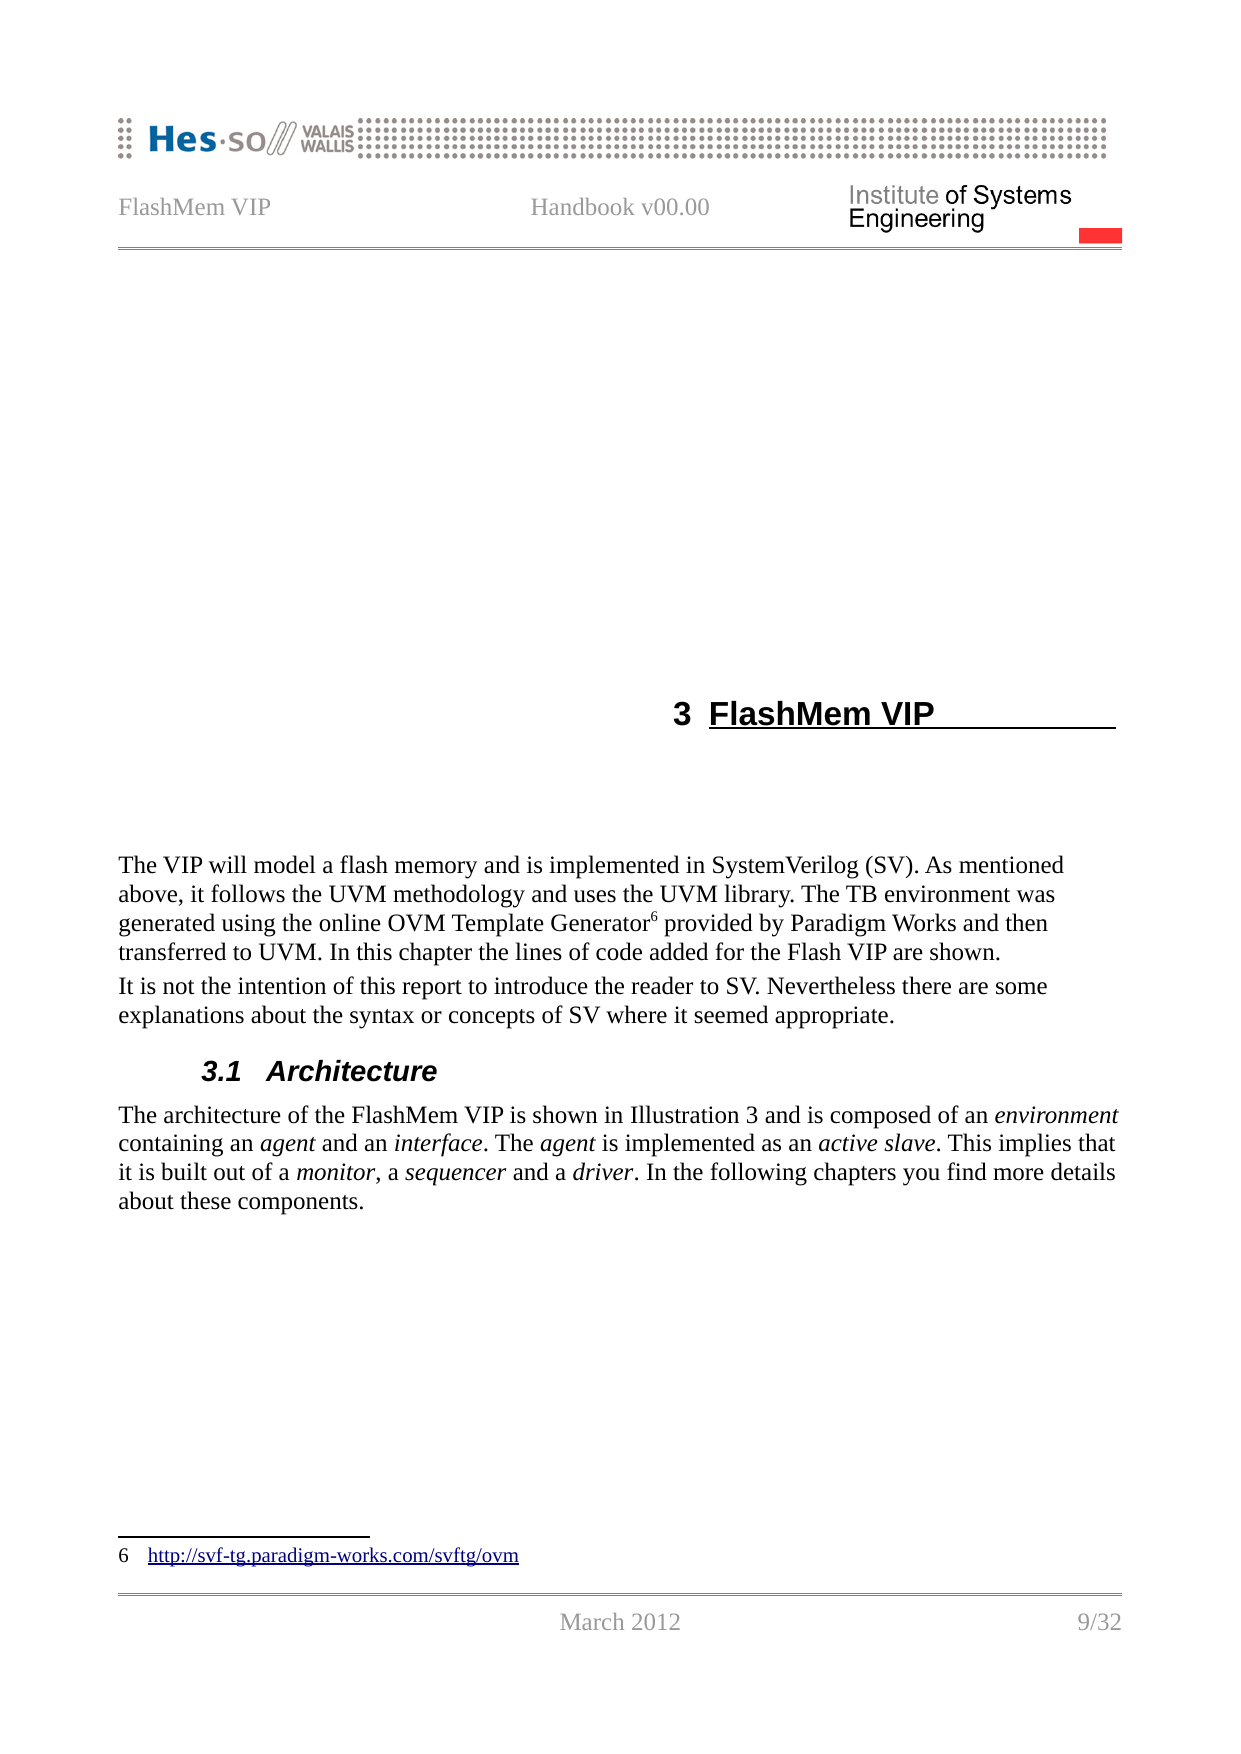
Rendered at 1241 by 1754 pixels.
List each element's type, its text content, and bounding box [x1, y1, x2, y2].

text The VIP will model a flash memory and is implemented in SystemVerilog (SV). As mentioned above, it follows the UVM methodology and uses the UVM library. The TB environment was generated using the online OVM Template Generator provided by Paradigm Works and then transferred to UVM. In this chapter the lines of code added for the Flash VIP are shown. [118, 851, 1122, 966]
text It is not the intention of this report to introduce the reader to SV. Nevertheless there are some explanations about the syntax or concepts of SV where it seemed appropriate. [118, 971, 1122, 1029]
text The architecture of the FlashMem VIP is shown in Illustration 3 and is composed of an environment containing an agent and an interface. The agent is implemented as an active slave. This implies that it is built out of a monitor, a sequencer and a driver. In the following chapters you find more details about these components. [118, 1100, 1122, 1215]
subtitle Architecture [193, 1054, 1122, 1087]
picture [118, 118, 1123, 244]
subtitle FlashMem VIP [664, 694, 1122, 732]
text http://svf-tg.paradigm-works.com/svftg/ovm [118, 1543, 1122, 1567]
